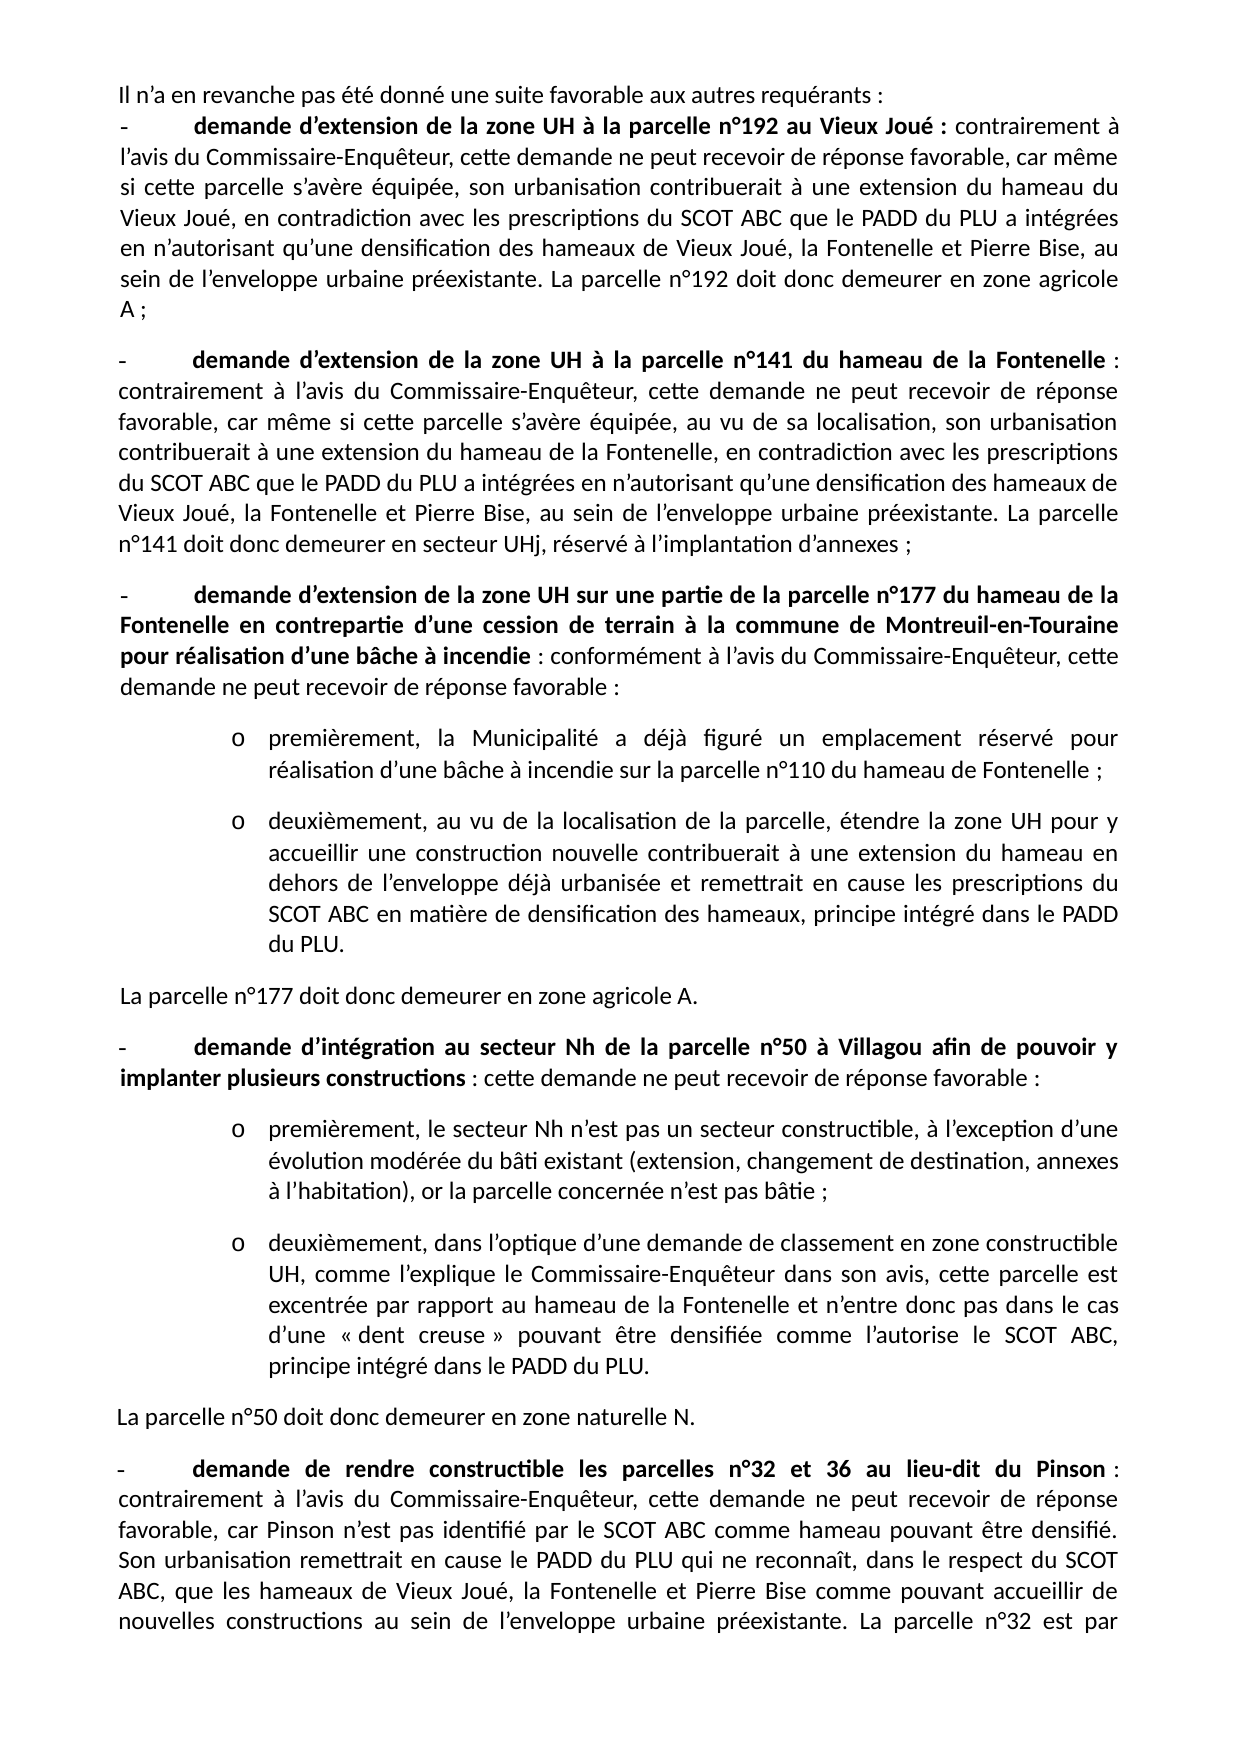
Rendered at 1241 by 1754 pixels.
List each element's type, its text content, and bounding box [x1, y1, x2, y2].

list demande d’extension de la zone UH à la parcelle n°192 au Vieux Joué : contrairement à l’avis du Commissaire-Enquêteur, cette demande ne peut recevoir de réponse favorable, car même si cette parcelle s’avère équipée, son urbanisation contribuerait à une extension du hameau du Vieux Joué, en contradiction avec les prescriptions du SCOT ABC que le PADD du PLU a intégrées en n’autorisant qu’une densification des hameaux de Vieux Joué, la Fontenelle et Pierre Bise, au sein de l’enveloppe urbaine préexistante. La parcelle n°192 doit donc demeurer en zone agricole A ; [120, 110, 1120, 324]
list demande d’intégration au secteur Nh de la parcelle n°50 à Villagou afin de pouvoir y implanter plusieurs constructions : cette demande ne peut recevoir de réponse favorable : [118, 1031, 1120, 1092]
list deuxièmement, dans l’optique d’une demande de classement en zone constructible UH, comme l’explique le Commissaire-Enquêteur dans son avis, cette parcelle est excentrée par rapport au hameau de la Fontenelle et n’entre donc pas dans le cas d’une « dent creuse » pouvant être densifiée comme l’autorise le SCOT ABC, principe intégré dans le PADD du PLU. [231, 1227, 1120, 1381]
list demande d’extension de la zone UH sur une partie de la parcelle n°177 du hameau de la Fontenelle en contrepartie d’une cession de terrain à la commune de Montreuil-en-Touraine pour réalisation d’une bâche à incendie : conformément à l’avis du Commissaire-Enquêteur, cette demande ne peut recevoir de réponse favorable : [120, 579, 1120, 701]
list premièrement, la Municipalité a déjà figuré un emplacement réservé pour réalisation d’une bâche à incendie sur la parcelle n°110 du hameau de Fontenelle ; [231, 722, 1120, 784]
text La parcelle n°177 doit donc demeurer en zone agricole A. [120, 980, 1120, 1010]
list premièrement, le secteur Nh n’est pas un secteur constructible, à l’exception d’une évolution modérée du bâti existant (extension, changement de destination, annexes à l’habitation), or la parcelle concernée n’est pas bâtie ; [231, 1113, 1120, 1206]
text La parcelle n°50 doit donc demeurer en zone naturelle N. [117, 1401, 1120, 1432]
text Il n’a en revanche pas été donné une suite favorable aux autres requérants : [118, 80, 1120, 110]
list deuxièmement, au vu de la localisation de la parcelle, étendre la zone UH pour y accueillir une construction nouvelle contribuerait à une extension du hameau en dehors de l’enveloppe déjà urbanisée et remettrait en cause les prescriptions du SCOT ABC en matière de densification des hameaux, principe intégré dans le PADD du PLU. [231, 805, 1120, 959]
list demande de rendre constructible les parcelles n°32 et 36 au lieu-dit du Pinson : contrairement à l’avis du Commissaire-Enquêteur, cette demande ne peut recevoir de réponse favorable, car Pinson n’est pas identifié par le SCOT ABC comme hameau pouvant être densifié. Son urbanisation remettrait en cause le PADD du PLU qui ne reconnaît, dans le respect du SCOT ABC, que les hameaux de Vieux Joué, la Fontenelle et Pierre Bise comme pouvant accueillir de nouvelles constructions au sein de l’enveloppe urbaine préexistante. La parcelle n°32 est par [117, 1453, 1120, 1636]
list demande d’extension de la zone UH à la parcelle n°141 du hameau de la Fontenelle : contrairement à l’avis du Commissaire-Enquêteur, cette demande ne peut recevoir de réponse favorable, car même si cette parcelle s’avère équipée, au vu de sa localisation, son urbanisation contribuerait à une extension du hameau de la Fontenelle, en contradiction avec les prescriptions du SCOT ABC que le PADD du PLU a intégrées en n’autorisant qu’une densification des hameaux de Vieux Joué, la Fontenelle et Pierre Bise, au sein de l’enveloppe urbaine préexistante. La parcelle n°141 doit donc demeurer en secteur UHj, réservé à l’implantation d’annexes ; [118, 345, 1120, 558]
